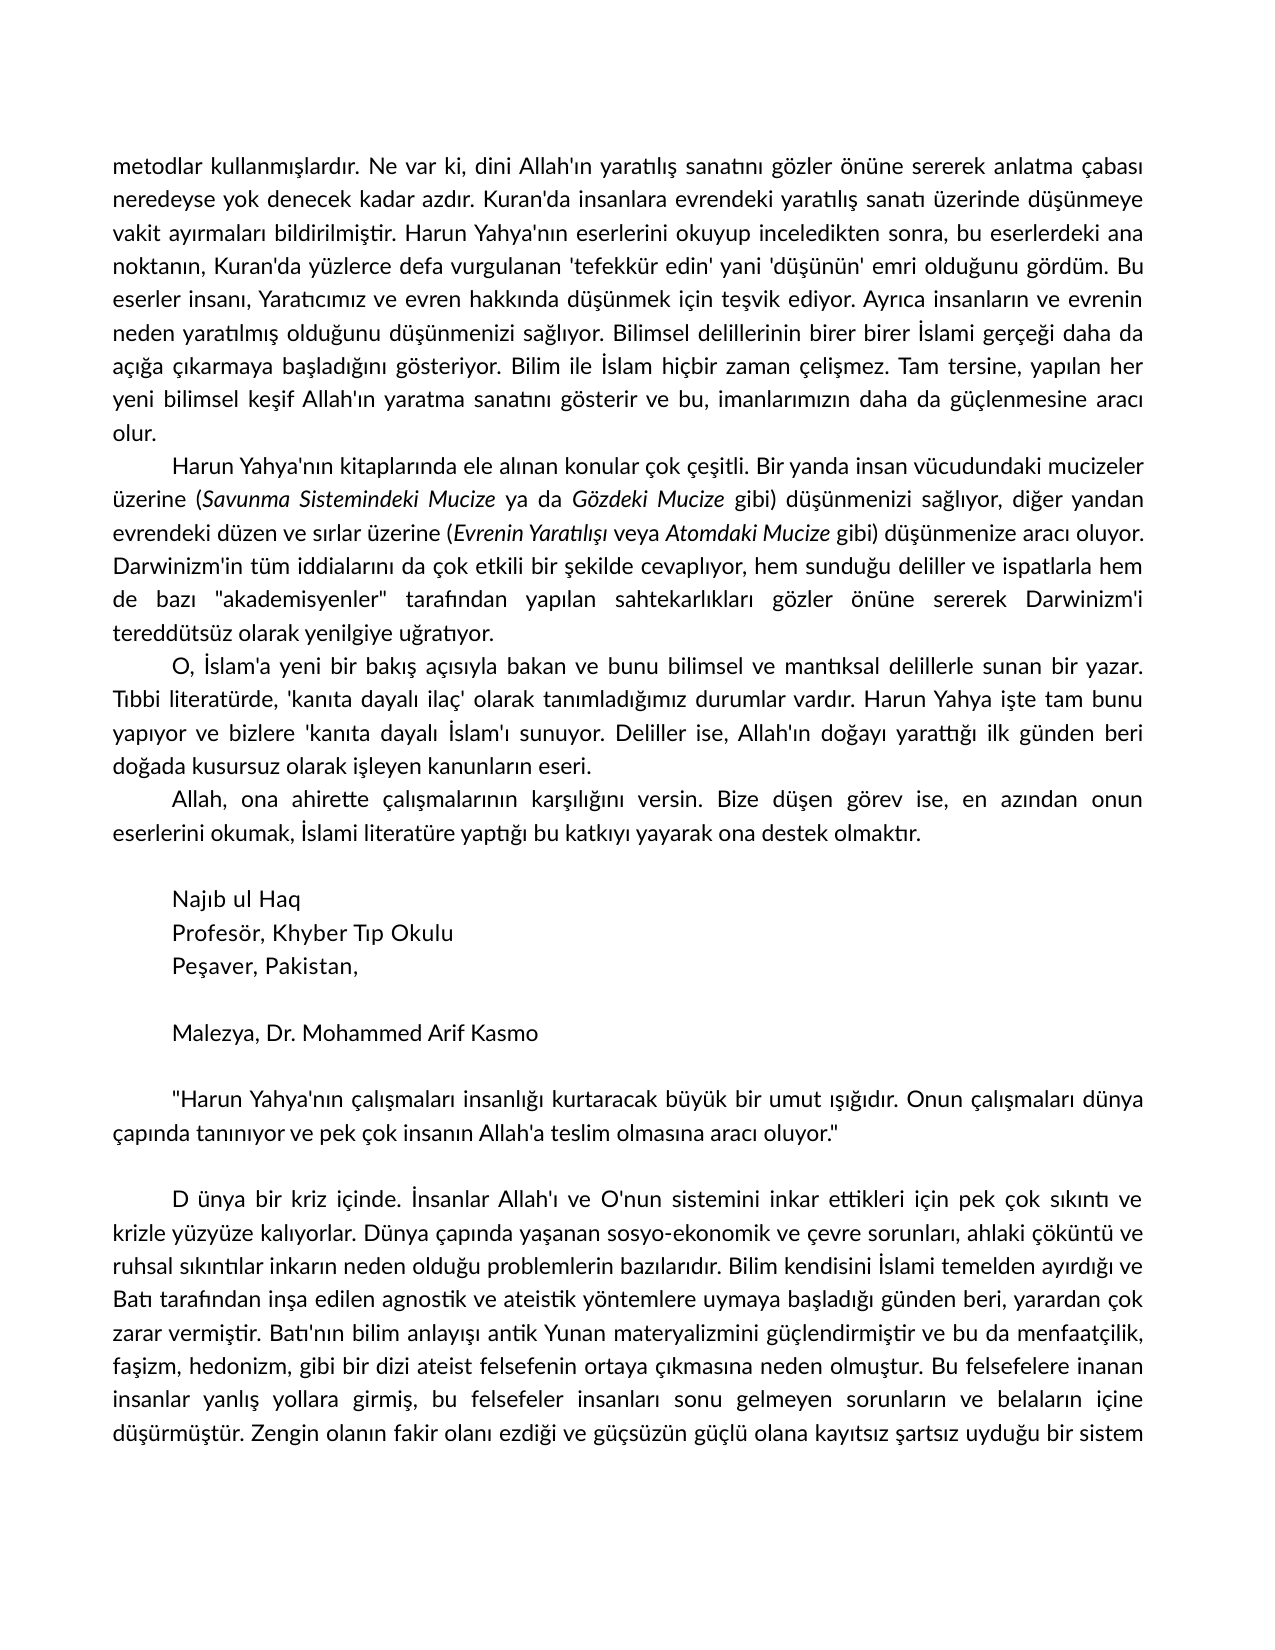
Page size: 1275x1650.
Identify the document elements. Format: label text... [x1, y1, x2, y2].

text "Harun Yahya'nın çalışmaları insanlığı kurtaracak büyük bir umut ışığıdır. Onun çalışmaları dünya çapında tanınıyor ve pek çok insanın Allah'a teslim olmasına aracı oluyor." [112, 1081, 1145, 1148]
text Allah, ona ahirette çalışmalarının karşılığını versin. Bize düşen görev ise, en azından onun eserlerini okumak, İslami literatüre yaptığı bu katkıyı yayarak ona destek olmaktır. [112, 781, 1145, 848]
text O, İslam'a yeni bir bakış açısıyla bakan ve bunu bilimsel ve mantıksal delillerle sunan bir yazar. Tıbbi literatürde, 'kanıta dayalı ilaç' olarak tanımladığımız durumlar vardır. Harun Yahya işte tam bunu yapıyor ve bizlere 'kanıta dayalı İslam'ı sunuyor. Deliller ise, Allah'ın doğayı yarattığı ilk günden beri doğada kusursuz olarak işleyen kanunların eseri. [112, 648, 1145, 781]
text Harun Yahya'nın kitaplarında ele alınan konular çok çeşitli. Bir yanda insan vücudundaki mucizeler üzerine (Savunma Sistemindeki Mucize ya da Gözdeki Mucize gibi) düşünmenizi sağlıyor, diğer yandan evrendeki düzen ve sırlar üzerine (Evrenin Yaratılışı veya Atomdaki Mucize gibi) düşünmenize aracı oluyor. Darwinizm'in tüm iddialarını da çok etkili bir şekilde cevaplıyor, hem sunduğu deliller ve ispatlarla hem de bazı "akademisyenler" tarafından yapılan sahtekarlıkları gözler önüne sererek Darwinizm'i tereddütsüz olarak yenilgiye uğratıyor. [112, 448, 1145, 648]
text Peşaver, Pakistan, [112, 948, 1145, 981]
text metodlar kullanmışlardır. Ne var ki, dini Allah'ın yaratılış sanatını gözler önüne sererek anlatma çabası neredeyse yok denecek kadar azdır. Kuran'da insanlara evrendeki yaratılış sanatı üzerinde düşünmeye vakit ayırmaları bildirilmiştir. Harun Yahya'nın eserlerini okuyup inceledikten sonra, bu eserlerdeki ana noktanın, Kuran'da yüzlerce defa vurgulanan 'tefekkür edin' yani 'düşünün' emri olduğunu gördüm. Bu eserler insanı, Yaratıcımız ve evren hakkında düşünmek için teşvik ediyor. Ayrıca insanların ve evrenin neden yaratılmış olduğunu düşünmenizi sağlıyor. Bilimsel delillerinin birer birer İslami gerçeği daha da açığa çıkarmaya başladığını gösteriyor. Bilim ile İslam hiçbir zaman çelişmez. Tam tersine, yapılan her yeni bilimsel keşif Allah'ın yaratma sanatını gösterir ve bu, imanlarımızın daha da güçlenmesine aracı olur. [112, 148, 1145, 448]
text Dünya bir kriz içinde. İnsanlar Allah'ı ve O'nun sistemini inkar ettikleri için pek çok sıkıntı ve krizle yüzyüze kalıyorlar. Dünya çapında yaşanan sosyo-ekonomik ve çevre sorunları, ahlaki çöküntü ve ruhsal sıkıntılar inkarın neden olduğu problemlerin bazılarıdır. Bilim kendisini İslami temelden ayırdığı ve Batı tarafından inşa edilen agnostik ve ateistik yöntemlere uymaya başladığı günden beri, yarardan çok zarar vermiştir. Batı'nın bilim anlayışı antik Yunan materyalizmini güçlendirmiştir ve bu da menfaatçilik, faşizm, hedonizm, gibi bir dizi ateist felsefenin ortaya çıkmasına neden olmuştur. Bu felsefelere inanan insanlar yanlış yollara girmiş, bu felsefeler insanları sonu gelmeyen sorunların ve belaların içine düşürmüştür. Zengin olanın fakir olanı ezdiği ve güçsüzün güçlü olana kayıtsız şartsız uyduğu bir sistem [112, 1181, 1145, 1448]
text Malezya, Dr. Mohammed Arif Kasmo [112, 1014, 1145, 1048]
text Najıb ul Haq [112, 881, 1145, 914]
text Profesör, Khyber Tıp Okulu [112, 914, 1145, 948]
